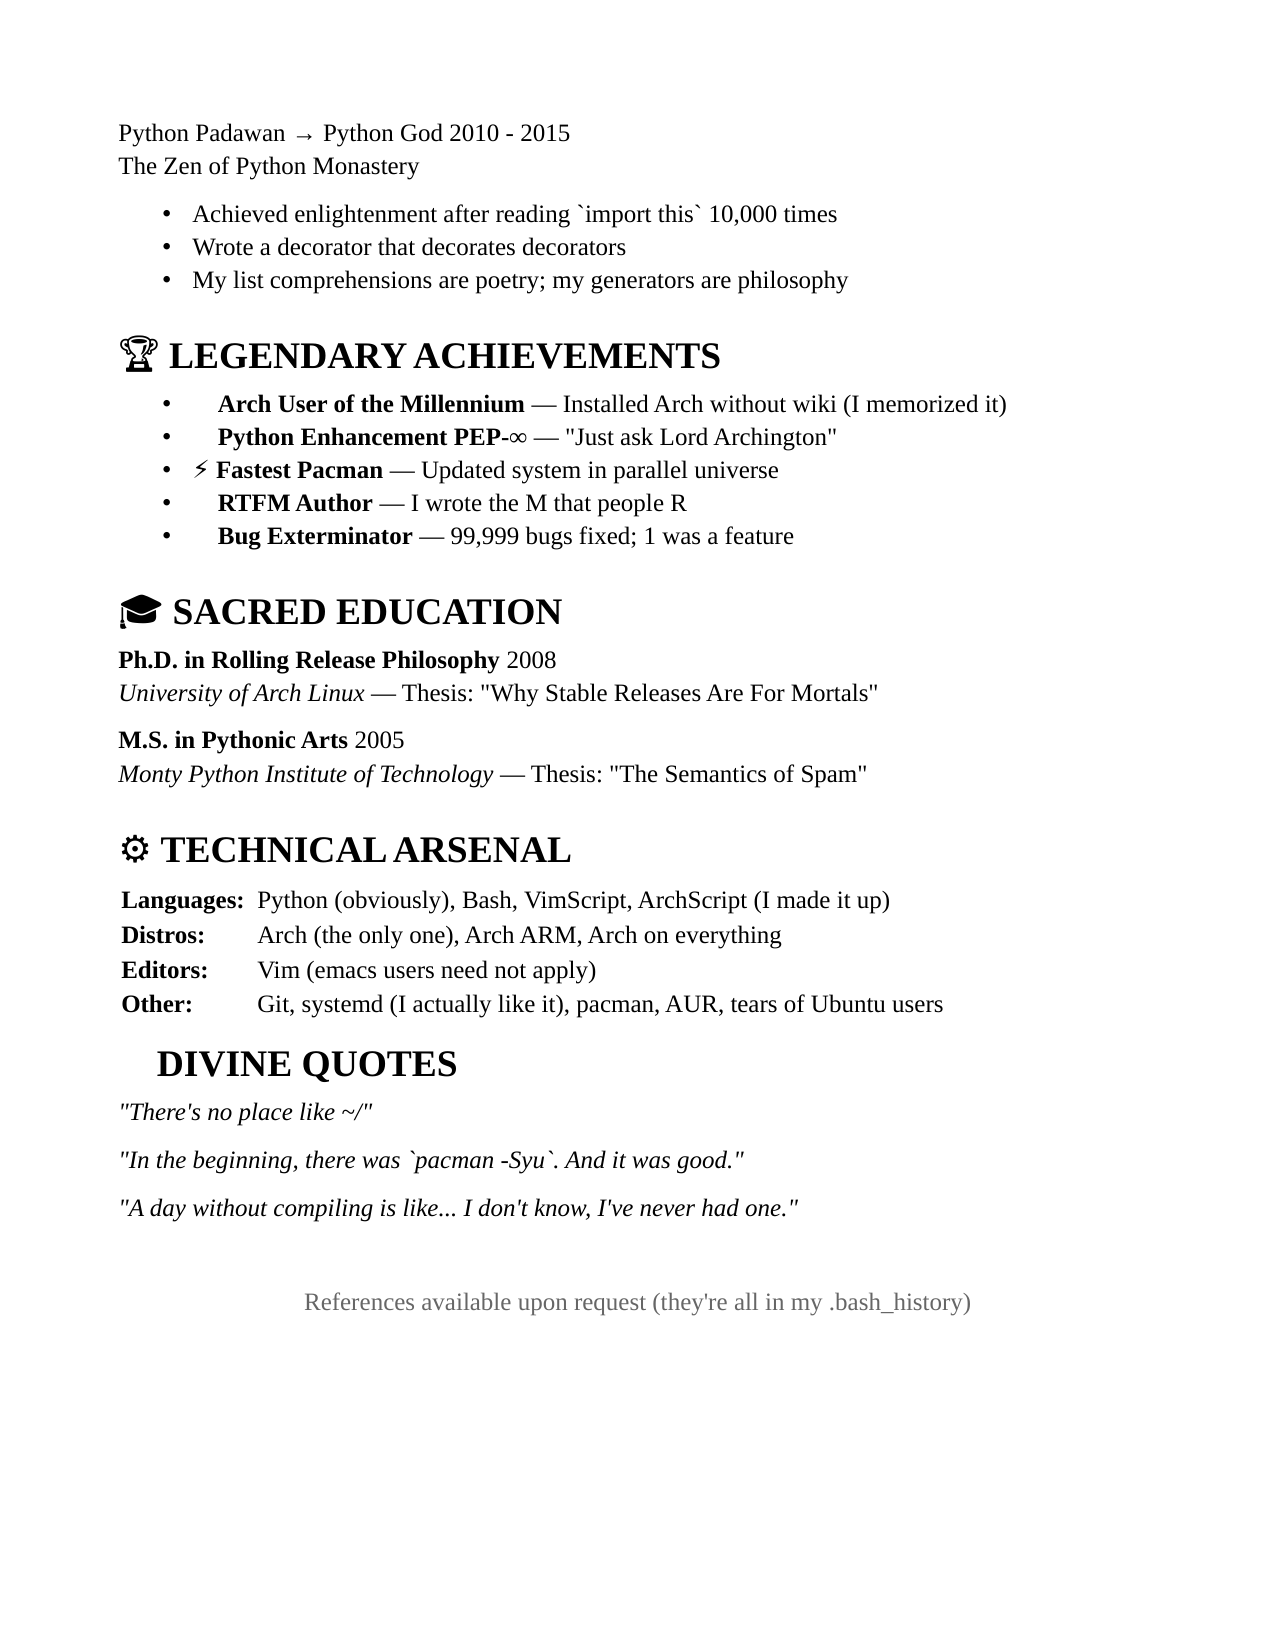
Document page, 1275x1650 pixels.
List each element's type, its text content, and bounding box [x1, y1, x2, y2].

subtitle 🎓 SACRED EDUCATION [118, 589, 1157, 632]
text "There's no place like ~/" [118, 1097, 1157, 1126]
subtitle 💬 DIVINE QUOTES [118, 1042, 1157, 1085]
table_header Languages: [118, 883, 254, 917]
list 🐍 Python Enhancement PEP-∞ — "Just ask Lord Archington" [162, 422, 1157, 451]
table_cell Vim (emacs users need not apply) [254, 952, 956, 986]
table_cell Git, systemd (I actually like it), pacman, AUR, tears of Ubuntu users [254, 986, 956, 1021]
list Wrote a decorator that decorates decorators [162, 232, 1157, 261]
text "A day without compiling is like... I don't know, I've never had one." [118, 1193, 1157, 1221]
subtitle ⚙️ TECHNICAL ARSENAL [118, 827, 1157, 870]
text M.S. in Pythonic Arts 2005 Monty Python Institute of Technology — Thesis: "The Semantics of Spam" [118, 726, 1157, 787]
list 🎯 Bug Exterminator — 99,999 bugs fixed; 1 was a feature [162, 521, 1157, 550]
subtitle 🏆 LEGENDARY ACHIEVEMENTS [118, 333, 1157, 376]
text Ph.D. in Rolling Release Philosophy 2008 University of Arch Linux — Thesis: "Why Stable Releases Are For Mortals" [118, 645, 1157, 707]
table_cell Editors: [118, 952, 254, 986]
text "In the beginning, there was `pacman -Syu`. And it was good." [118, 1145, 1157, 1174]
table_cell Distros: [118, 917, 254, 952]
list My list comprehensions are poetry; my generators are philosophy [162, 265, 1157, 293]
list ⚡ Fastest Pacman — Updated system in parallel universe [162, 455, 1157, 484]
table_cell Arch (the only one), Arch ARM, Arch on everything [254, 917, 956, 952]
list Achieved enlightenment after reading `import this` 10,000 times [162, 199, 1157, 227]
text Python Padawan → Python God 2010 - 2015 The Zen of Python Monastery [118, 118, 1157, 180]
table_header Python (obviously), Bash, VimScript, ArchScript (I made it up) [254, 883, 956, 917]
list 📖 RTFM Author — I wrote the M that people R [162, 488, 1157, 517]
list 🏅 Arch User of the Millennium — Installed Arch without wiki (I memorized it) [162, 389, 1157, 418]
text References available upon request (they're all in my .bash_history) [118, 1287, 1157, 1316]
table_cell Other: [118, 986, 254, 1021]
